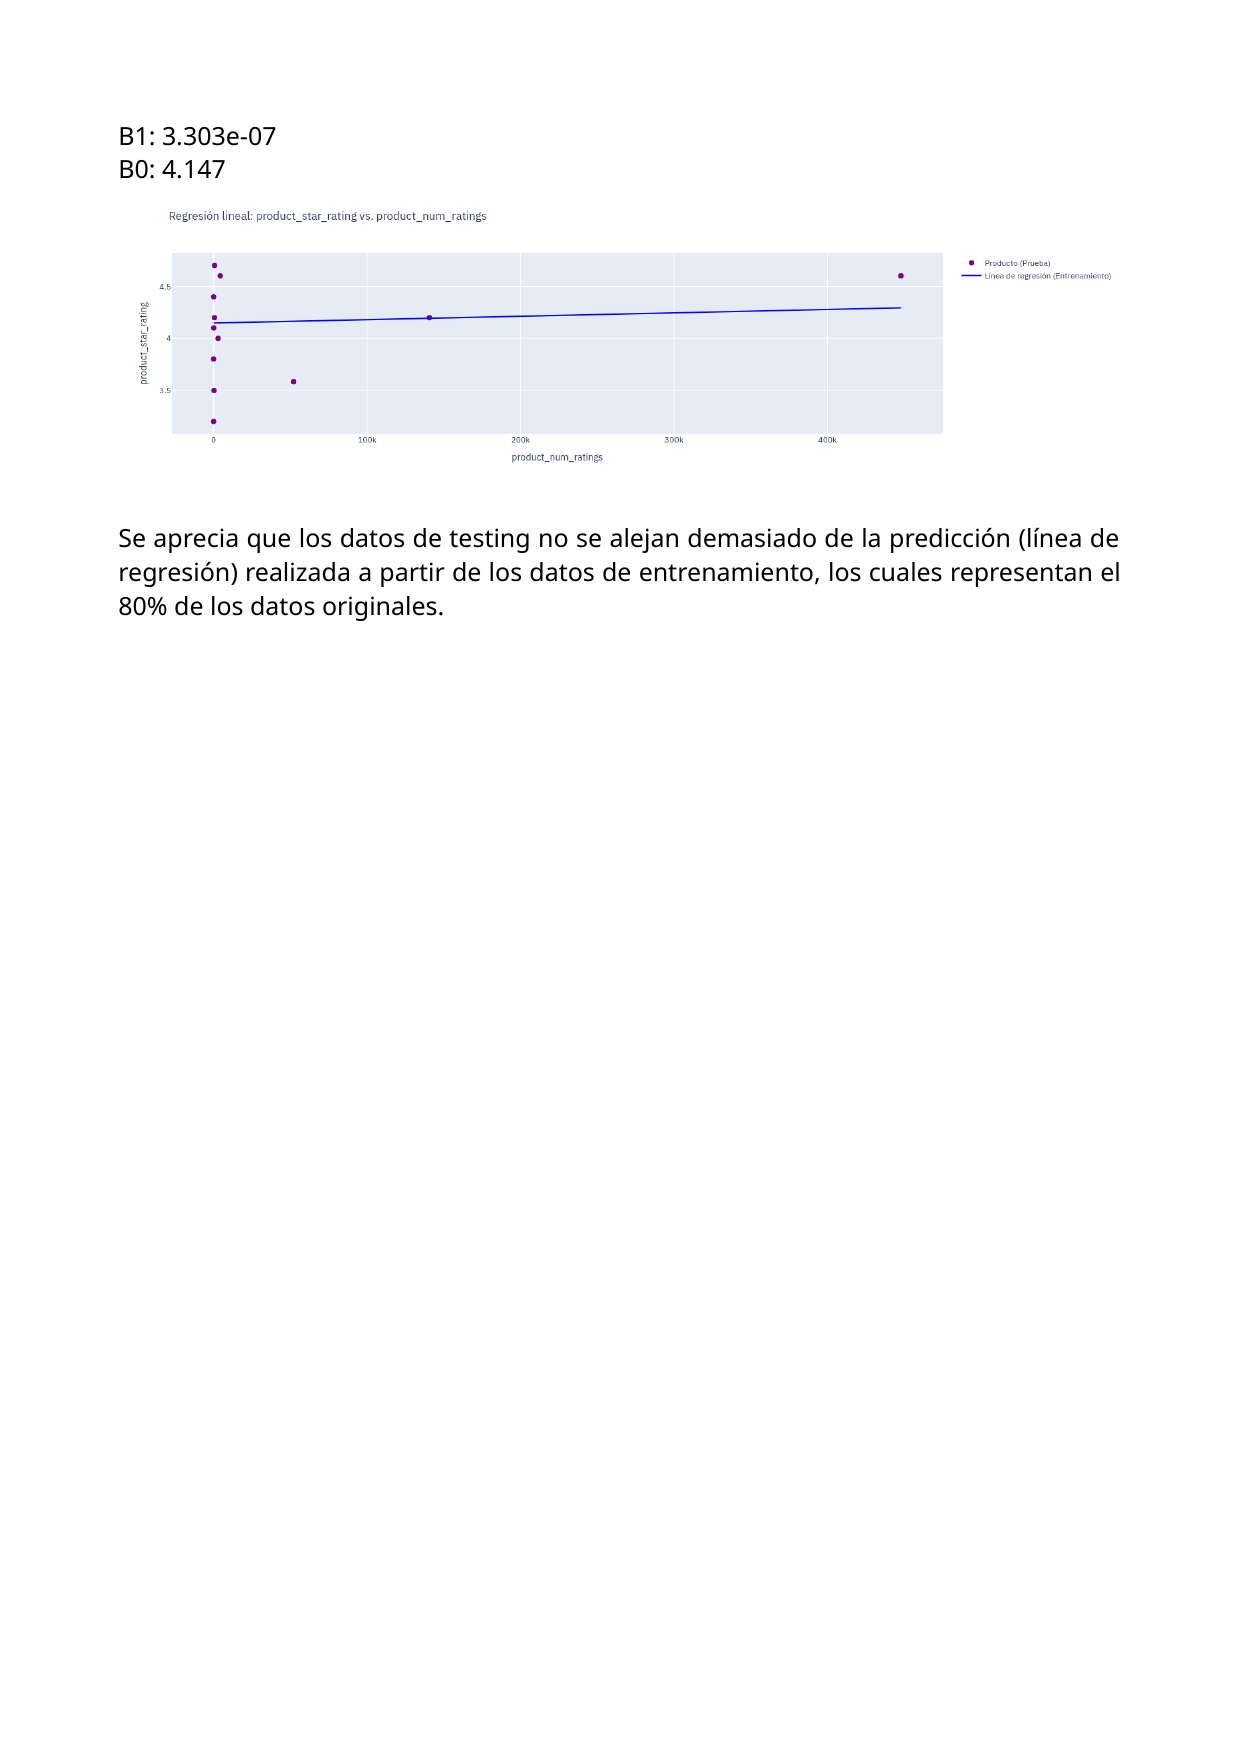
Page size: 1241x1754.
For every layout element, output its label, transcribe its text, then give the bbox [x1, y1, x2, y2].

text B0: 4.147 [118, 152, 1122, 186]
picture [118, 186, 1123, 487]
text Se aprecia que los datos de testing no se alejan demasiado de la predicción (línea de regresión) realizada a partir de los datos de entrenamiento, los cuales representan el 80% de los datos originales. [118, 521, 1122, 623]
text B1: 3.303e-07 [118, 118, 1122, 152]
